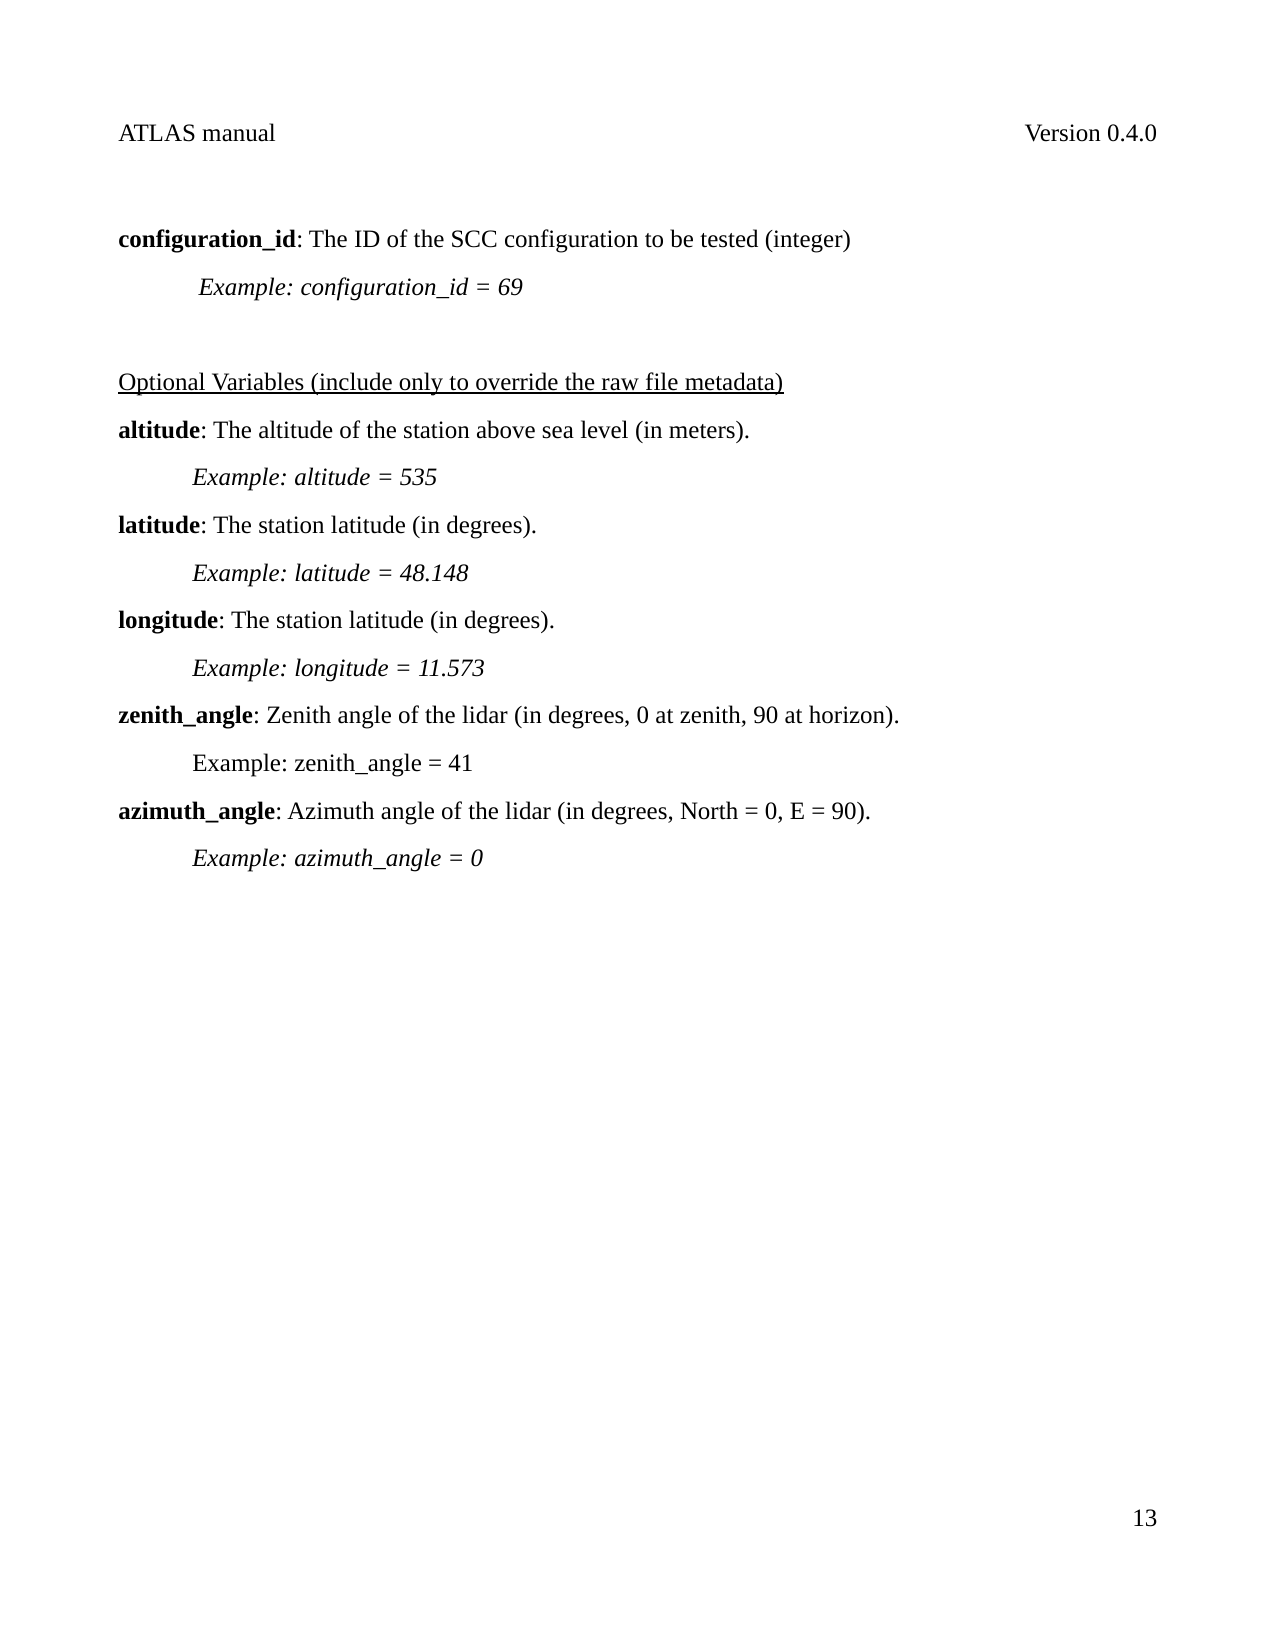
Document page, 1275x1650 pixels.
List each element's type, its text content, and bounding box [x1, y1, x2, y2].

text longitude: The station latitude (in degrees). [118, 605, 1157, 634]
text altitude: The altitude of the station above sea level (in meters). [118, 415, 1157, 444]
text Example: azimuth_angle = 0 [118, 843, 1157, 872]
text Example: configuration_id = 69 [118, 272, 1157, 301]
text azimuth_angle: Azimuth angle of the lidar (in degrees, North = 0, E = 90). [118, 796, 1157, 824]
text Example: longitude = 11.573 [118, 653, 1157, 682]
text Example: latitude = 48.148 [118, 558, 1157, 586]
text Example: altitude = 535 [118, 462, 1157, 491]
text configuration_id: The ID of the SCC configuration to be tested (integer) [118, 224, 1157, 253]
text zenith_angle: Zenith angle of the lidar (in degrees, 0 at zenith, 90 at horizon). [118, 701, 1157, 729]
text Optional Variables (include only to override the raw file metadata) [118, 367, 1157, 396]
text Example: zenith_angle = 41 [118, 748, 1157, 777]
text latitude: The station latitude (in degrees). [118, 510, 1157, 539]
